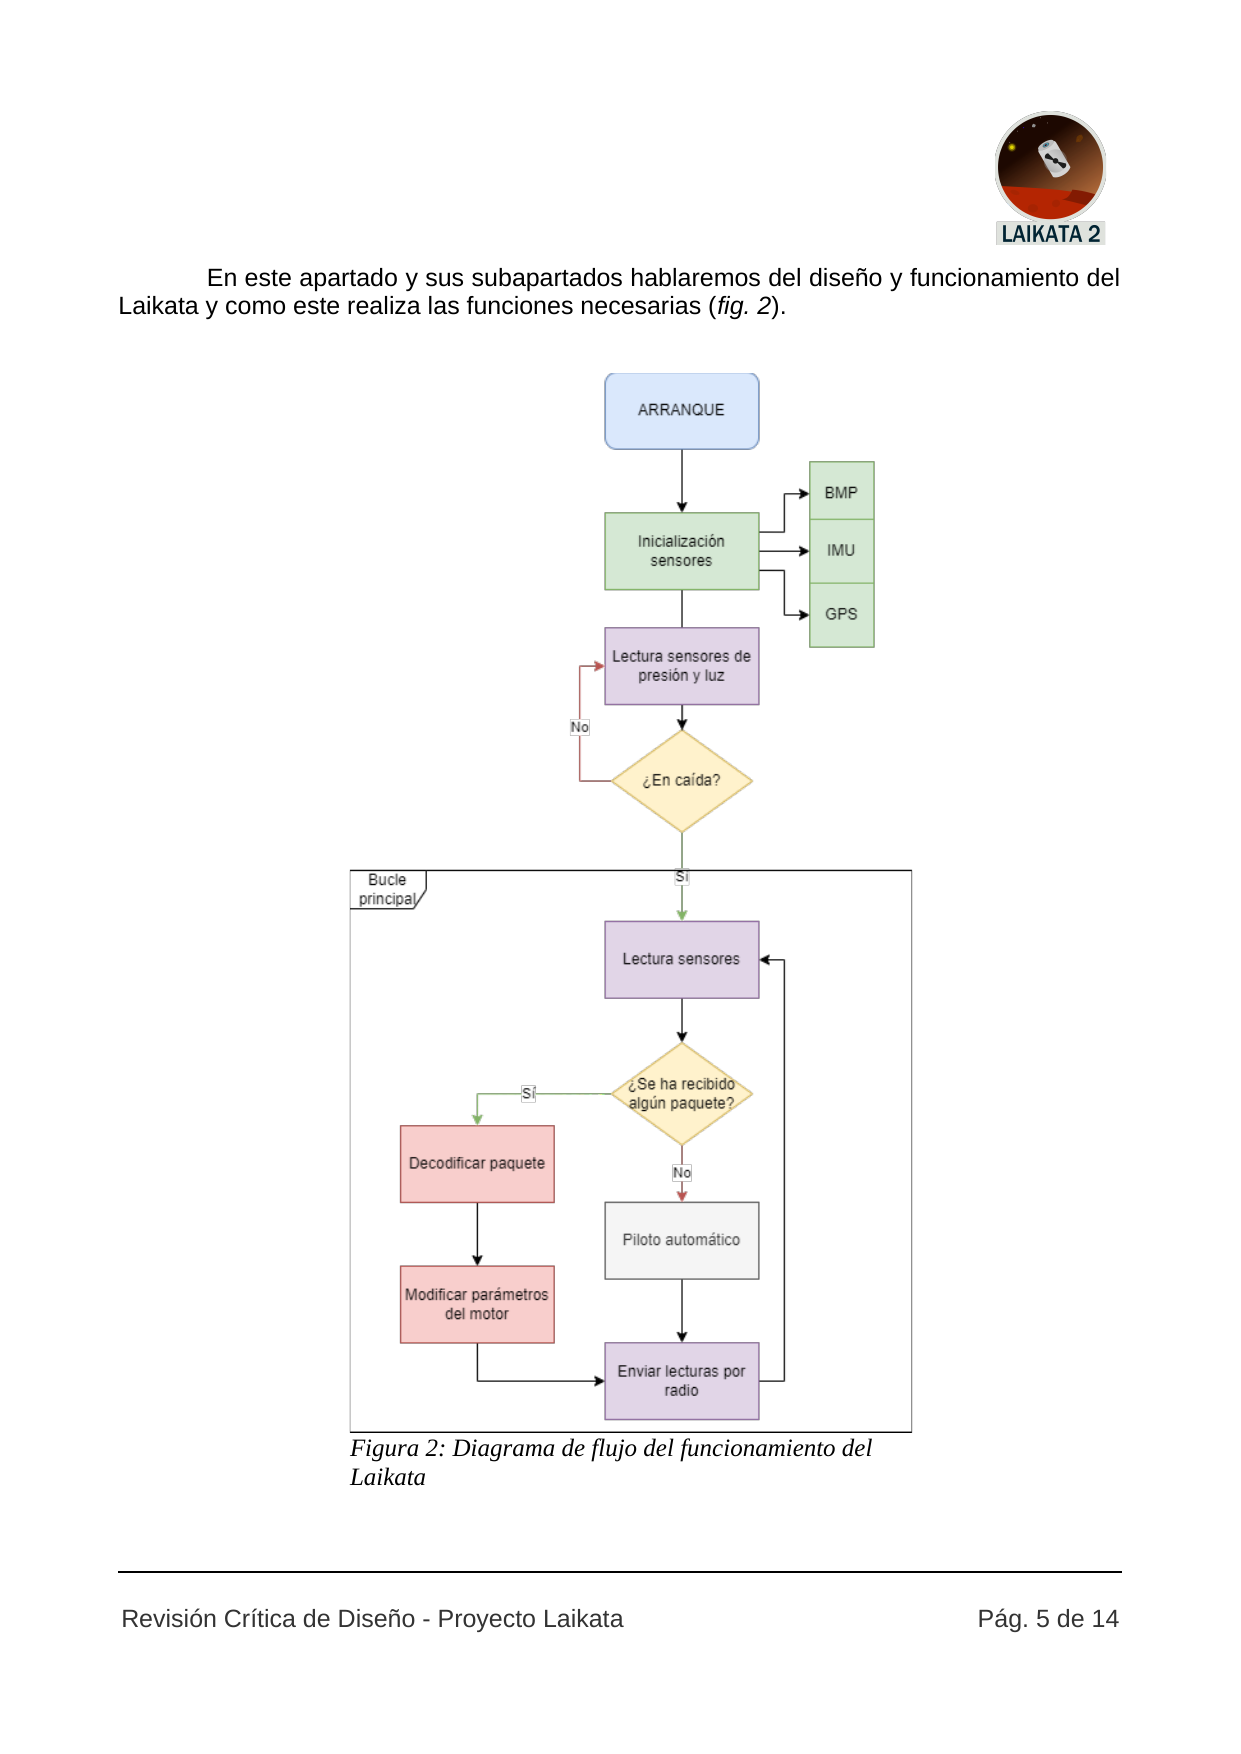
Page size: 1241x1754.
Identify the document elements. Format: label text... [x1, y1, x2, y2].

picture [995, 111, 1107, 245]
text Figura 2: Diagrama de flujo del funcionamiento del Laikata [350, 1433, 912, 1490]
picture [349, 373, 913, 1433]
text [350, 361, 912, 373]
text En este apartado y sus subapartados hablaremos del diseño y funcionamiento del Laikata y como este realiza las funciones necesarias (fig. 2). [118, 263, 1122, 320]
